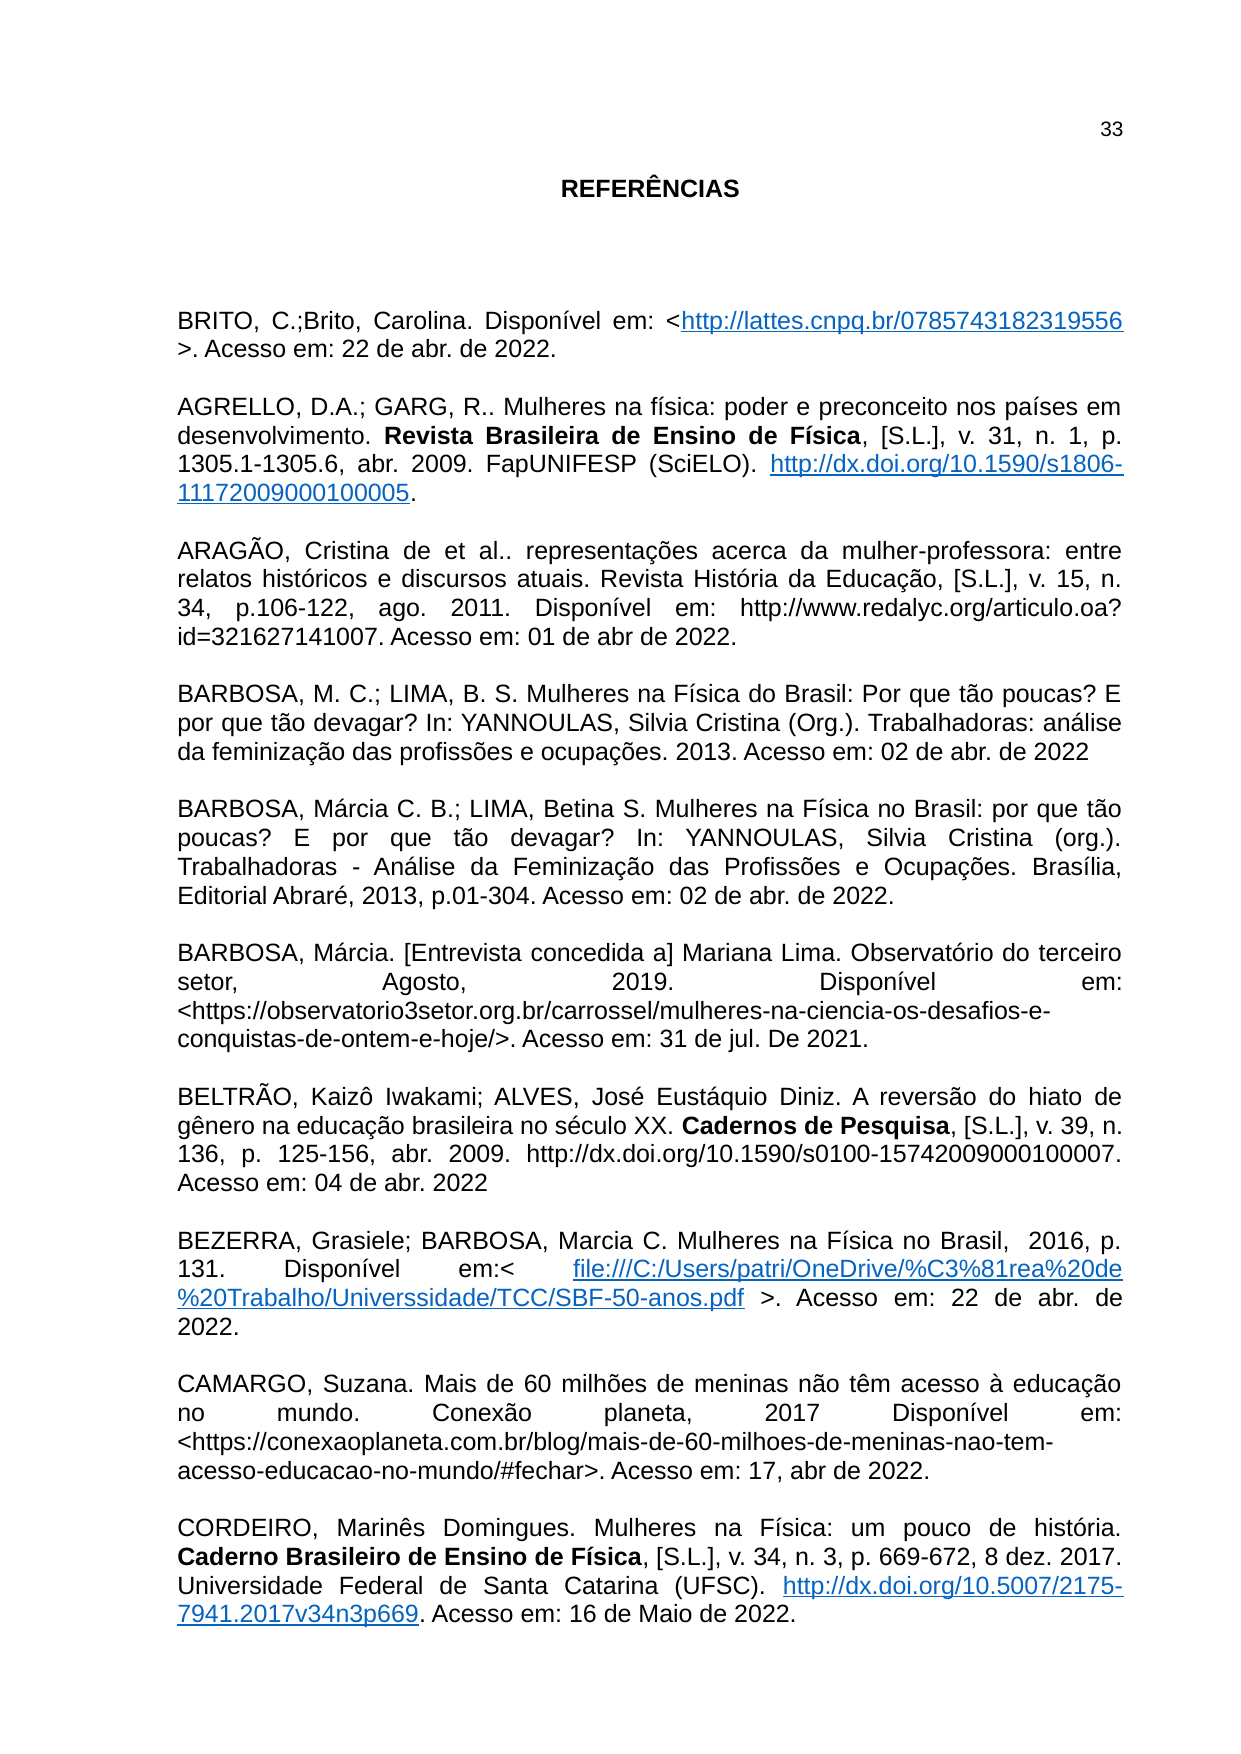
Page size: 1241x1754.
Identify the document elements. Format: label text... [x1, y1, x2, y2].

text BRITO, C.;Brito, Carolina. Disponível em: <http://lattes.cnpq.br/0785743182319556 >. Acesso em: 22 de abr. de 2022. [177, 306, 1123, 363]
text AGRELLO, D.A.; GARG, R.. Mulheres na física: poder e preconceito nos países em desenvolvimento. Revista Brasileira de Ensino de Física, [S.L.], v. 31, n. 1, p. 1305.1-1305.6, abr. 2009. FapUNIFESP (SciELO). http://dx.doi.org/10.1590/s1806-11172009000100005. [177, 392, 1123, 507]
text CORDEIRO, Marinês Domingues. Mulheres na Física: um pouco de história. Caderno Brasileiro de Ensino de Física, [S.L.], v. 34, n. 3, p. 669-672, 8 dez. 2017. Universidade Federal de Santa Catarina (UFSC). http://dx.doi.org/10.5007/2175-7941.2017v34n3p669. Acesso em: 16 de Maio de 2022. [177, 1513, 1123, 1628]
text BARBOSA, Márcia C. B.; LIMA, Betina S. Mulheres na Física no Brasil: por que tão poucas? E por que tão devagar? In: YANNOULAS, Silvia Cristina (org.). Trabalhadoras - Análise da Feminização das Profissões e Ocupações. Brasília, Editorial Abraré, 2013, p.01-304. Acesso em: 02 de abr. de 2022. [177, 794, 1123, 909]
text BELTRÃO, Kaizô Iwakami; ALVES, José Eustáquio Diniz. A reversão do hiato de gênero na educação brasileira no século XX. Cadernos de Pesquisa, [S.L.], v. 39, n. 136, p. 125-156, abr. 2009. http://dx.doi.org/10.1590/s0100-15742009000100007. Acesso em: 04 de abr. 2022 [177, 1082, 1123, 1197]
text BEZERRA, Grasiele; BARBOSA, Marcia C. Mulheres na Física no Brasil, 2016, p. 131. Disponível em:< file:///C:/Users/patri/OneDrive/%C3%81rea%20de%20Trabalho/Universsidade/TCC/SBF-50-anos.pdf >. Acesso em: 22 de abr. de 2022. [177, 1226, 1123, 1341]
text BARBOSA, M. C.; LIMA, B. S. Mulheres na Física do Brasil: Por que tão poucas? E por que tão devagar? In: YANNOULAS, Silvia Cristina (Org.). Trabalhadoras: análise da feminização das profissões e ocupações. 2013. Acesso em: 02 de abr. de 2022 [177, 679, 1123, 766]
text ARAGÃO, Cristina de et al.. representações acerca da mulher-professora: entre relatos históricos e discursos atuais. Revista História da Educação, [S.L.], v. 15, n. 34, p.106-122, ago. 2011. Disponível em: http://www.redalyc.org/articulo.oa?id=321627141007. Acesso em: 01 de abr de 2022. [177, 536, 1123, 651]
text BARBOSA, Márcia. [Entrevista concedida a] Mariana Lima. Observatório do terceiro setor, Agosto, 2019. Disponível em: <https://observatorio3setor.org.br/carrossel/mulheres-na-ciencia-os-desafios-e-conquistas-de-ontem-e-hoje/>. Acesso em: 31 de jul. De 2021. [177, 938, 1123, 1053]
text CAMARGO, Suzana. Mais de 60 milhões de meninas não têm acesso à educação no mundo. Conexão planeta, 2017 Disponível em: <https://conexaoplaneta.com.br/blog/mais-de-60-milhoes-de-meninas-nao-tem-acesso-educacao-no-mundo/#fechar>. Acesso em: 17, abr de 2022. [177, 1369, 1123, 1484]
subtitle Referências [177, 174, 1123, 203]
